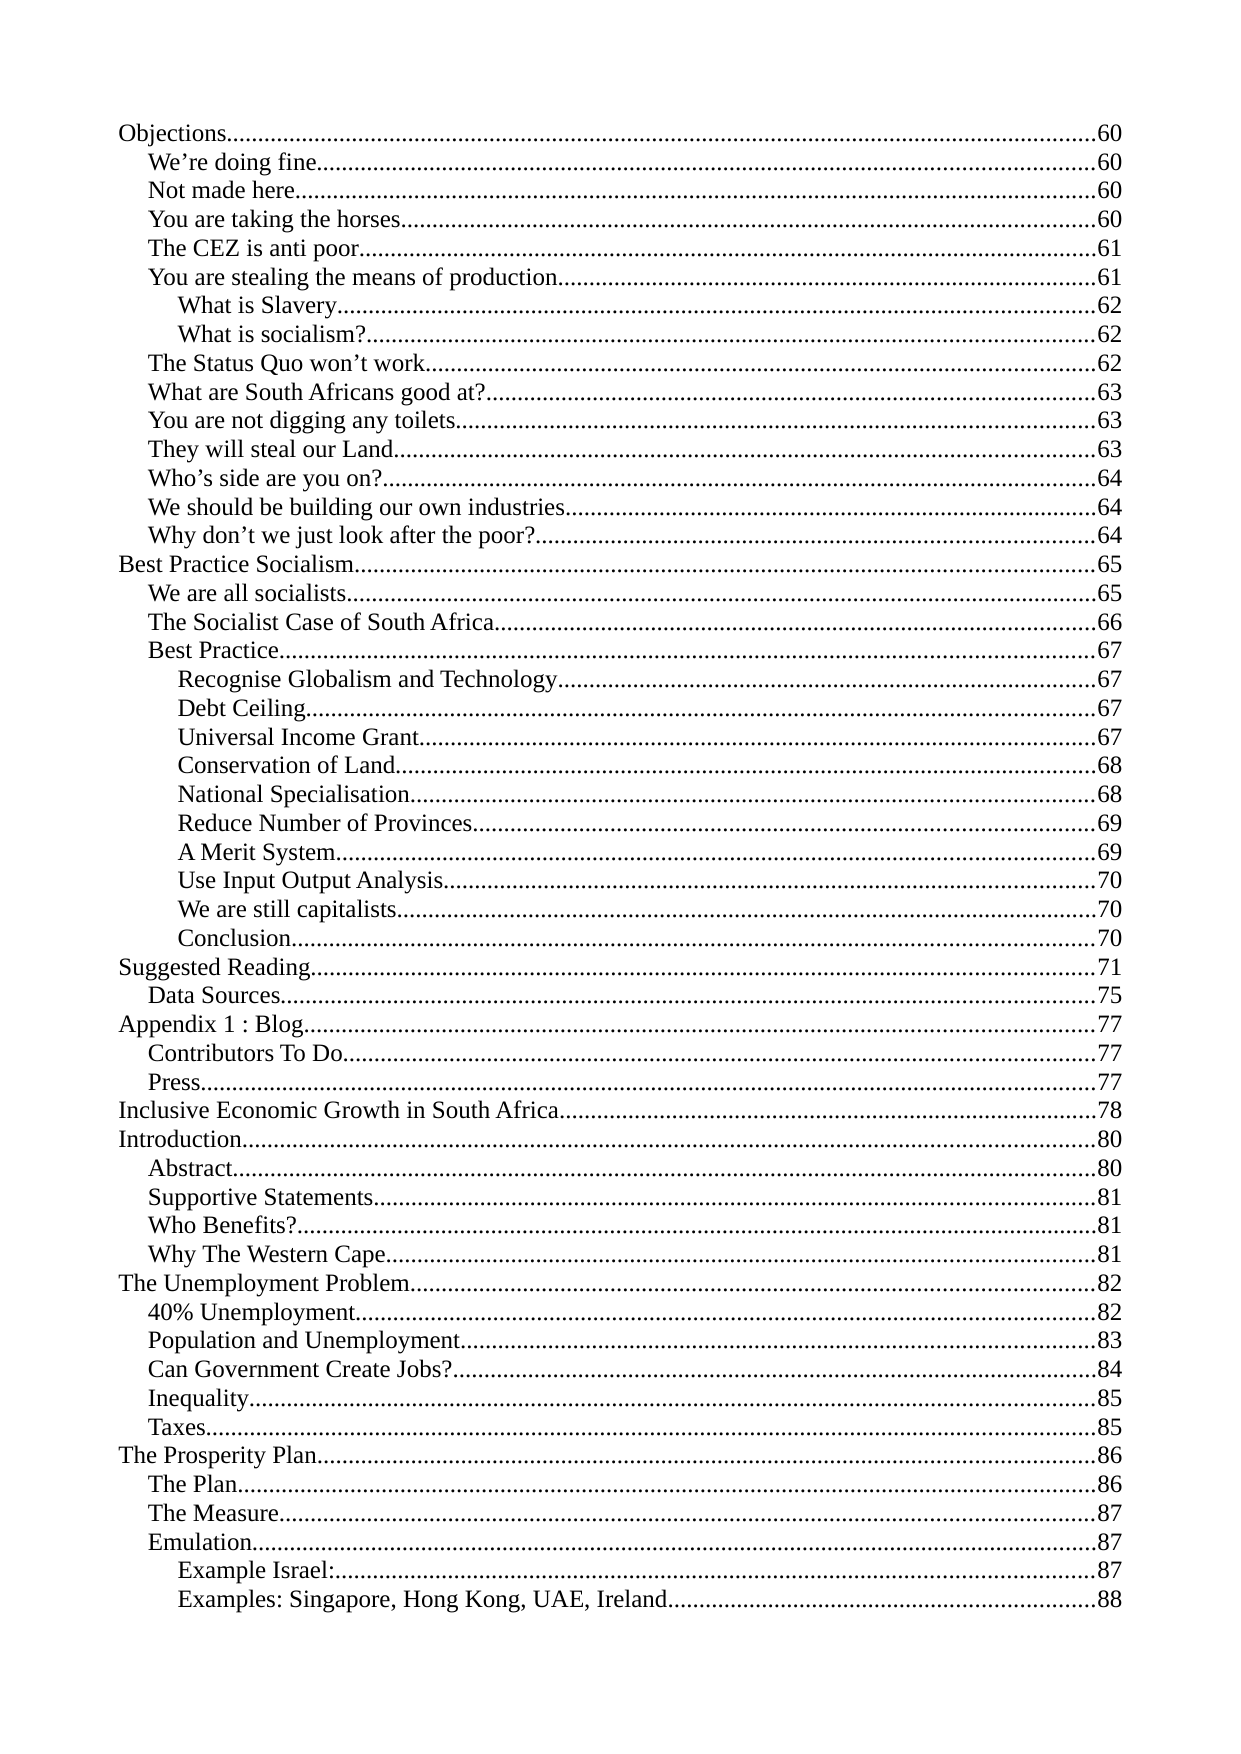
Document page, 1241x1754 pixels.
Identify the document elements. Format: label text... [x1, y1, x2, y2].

text Why don’t we just look after the poor? 64 [148, 521, 1122, 549]
text Contributors To Do 77 [148, 1038, 1122, 1067]
text The Prosperity Plan 86 [118, 1441, 1122, 1469]
text National Specialisation 68 [177, 779, 1122, 808]
text Objections 60 [118, 118, 1122, 147]
text Example Israel: 87 [177, 1556, 1122, 1584]
text Not made here 60 [148, 176, 1122, 204]
text Best Practice Socialism. 65 [118, 549, 1122, 578]
text Conclusion 70 [177, 923, 1122, 952]
text The Plan 86 [148, 1469, 1122, 1498]
text Inclusive Economic Growth in South Africa 78 [118, 1096, 1122, 1124]
text Reduce Number of Provinces 69 [177, 808, 1122, 837]
text Debt Ceiling 67 [177, 693, 1122, 722]
text Examples: Singapore, Hong Kong, UAE, Ireland 88 [177, 1584, 1122, 1613]
text The CEZ is anti poor 61 [148, 233, 1122, 262]
text We are still capitalists 70 [177, 894, 1122, 923]
text Population and Unemployment 83 [148, 1326, 1122, 1354]
text What is socialism? 62 [177, 319, 1122, 348]
text Introduction 80 [118, 1124, 1122, 1153]
text The Status Quo won’t work 62 [148, 348, 1122, 377]
text Why The Western Cape 81 [148, 1239, 1122, 1268]
text Appendix 1 : Blog 77 [118, 1009, 1122, 1038]
text Taxes 85 [148, 1412, 1122, 1441]
text You are not digging any toilets 63 [148, 406, 1122, 434]
text The Unemployment Problem 82 [118, 1268, 1122, 1297]
text Abstract 80 [148, 1153, 1122, 1182]
text You are stealing the means of production 61 [148, 262, 1122, 291]
text A Merit System 69 [177, 837, 1122, 866]
text Use Input Output Analysis 70 [177, 866, 1122, 894]
text Supportive Statements 81 [148, 1182, 1122, 1211]
text Best Practice 67 [148, 636, 1122, 664]
text Emulation 87 [148, 1527, 1122, 1556]
text 40% Unemployment 82 [148, 1297, 1122, 1326]
text Press 77 [148, 1067, 1122, 1096]
text The Measure 87 [148, 1498, 1122, 1527]
text Suggested Reading 71 [118, 952, 1122, 981]
text Who’s side are you on? 64 [148, 463, 1122, 492]
text What is Slavery 62 [177, 291, 1122, 319]
text You are taking the horses 60 [148, 204, 1122, 233]
text They will steal our Land 63 [148, 434, 1122, 463]
text We’re doing fine 60 [148, 147, 1122, 176]
text Can Government Create Jobs? 84 [148, 1354, 1122, 1383]
text The Socialist Case of South Africa 66 [148, 607, 1122, 636]
text We should be building our own industries 64 [148, 492, 1122, 521]
text Universal Income Grant 67 [177, 722, 1122, 751]
text Recognise Globalism and Technology 67 [177, 664, 1122, 693]
text Who Benefits? 81 [148, 1211, 1122, 1239]
text We are all socialists. 65 [148, 578, 1122, 607]
text Conservation of Land 68 [177, 751, 1122, 779]
text What are South Africans good at? 63 [148, 377, 1122, 406]
text Data Sources 75 [148, 981, 1122, 1009]
text Inequality 85 [148, 1383, 1122, 1412]
